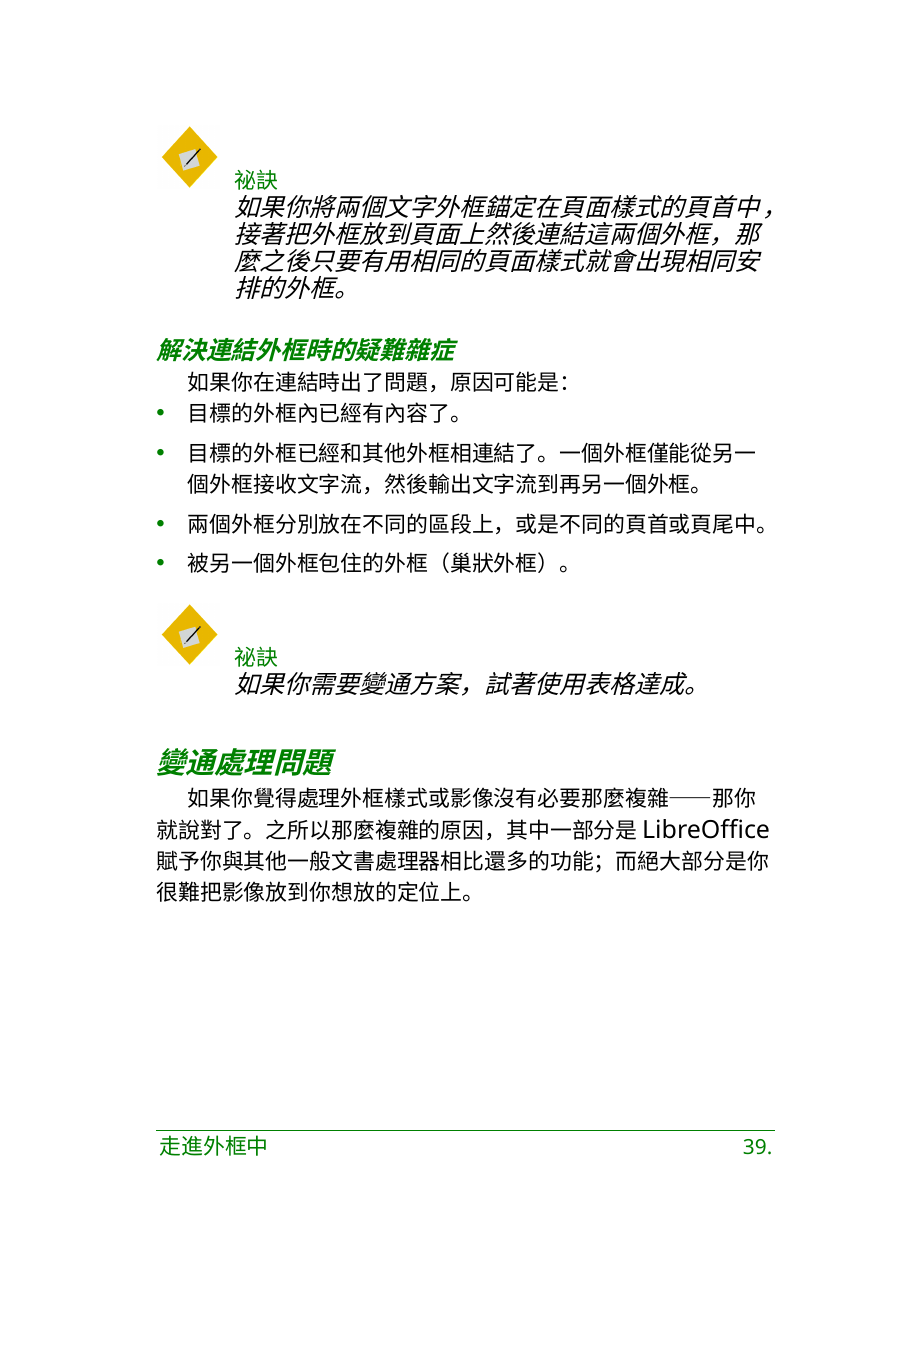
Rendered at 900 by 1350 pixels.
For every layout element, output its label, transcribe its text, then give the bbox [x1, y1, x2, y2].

text 如果你覺得處理外框樣式或影像沒有必要那麼複雜——那你就說對了。之所以那麼複雜的原因，其中一部分是LibreOffice賦予你與其他一般文書處理器相比還多的功能；而絕大部分是你很難把影像放到你想放的定位上。 [156, 782, 775, 907]
text 如果你需要變通方案，試著使用表格達成。 [234, 672, 775, 699]
subtitle 解決連結外框時的疑難雜症 [156, 334, 775, 366]
text 如果你將兩個文字外框錨定在頁面樣式的頁首中，接著把外框放到頁面上然後連結這兩個外框，那麼之後只要有用相同的頁面樣式就會出現相同安排的外框。 [234, 195, 775, 303]
subtitle 變通處理問題 [156, 739, 775, 782]
picture [157, 603, 220, 666]
list 兩個外框分別放在不同的區段上，或是不同的頁首或頁尾中。 [156, 507, 775, 538]
list 被另一個外框包住的外框（巢狀外框）。 [156, 547, 775, 578]
list 祕訣 [156, 602, 775, 672]
list 目標的外框內已經有內容了。 [156, 397, 775, 428]
picture [157, 125, 220, 189]
list 目標的外框已經和其他外框相連結了。一個外框僅能從另一個外框接收文字流，然後輸出文字流到再另一個外框。 [156, 436, 775, 499]
text 如果你在連結時出了問題，原因可能是： [156, 366, 775, 397]
list 祕訣 [156, 125, 775, 195]
